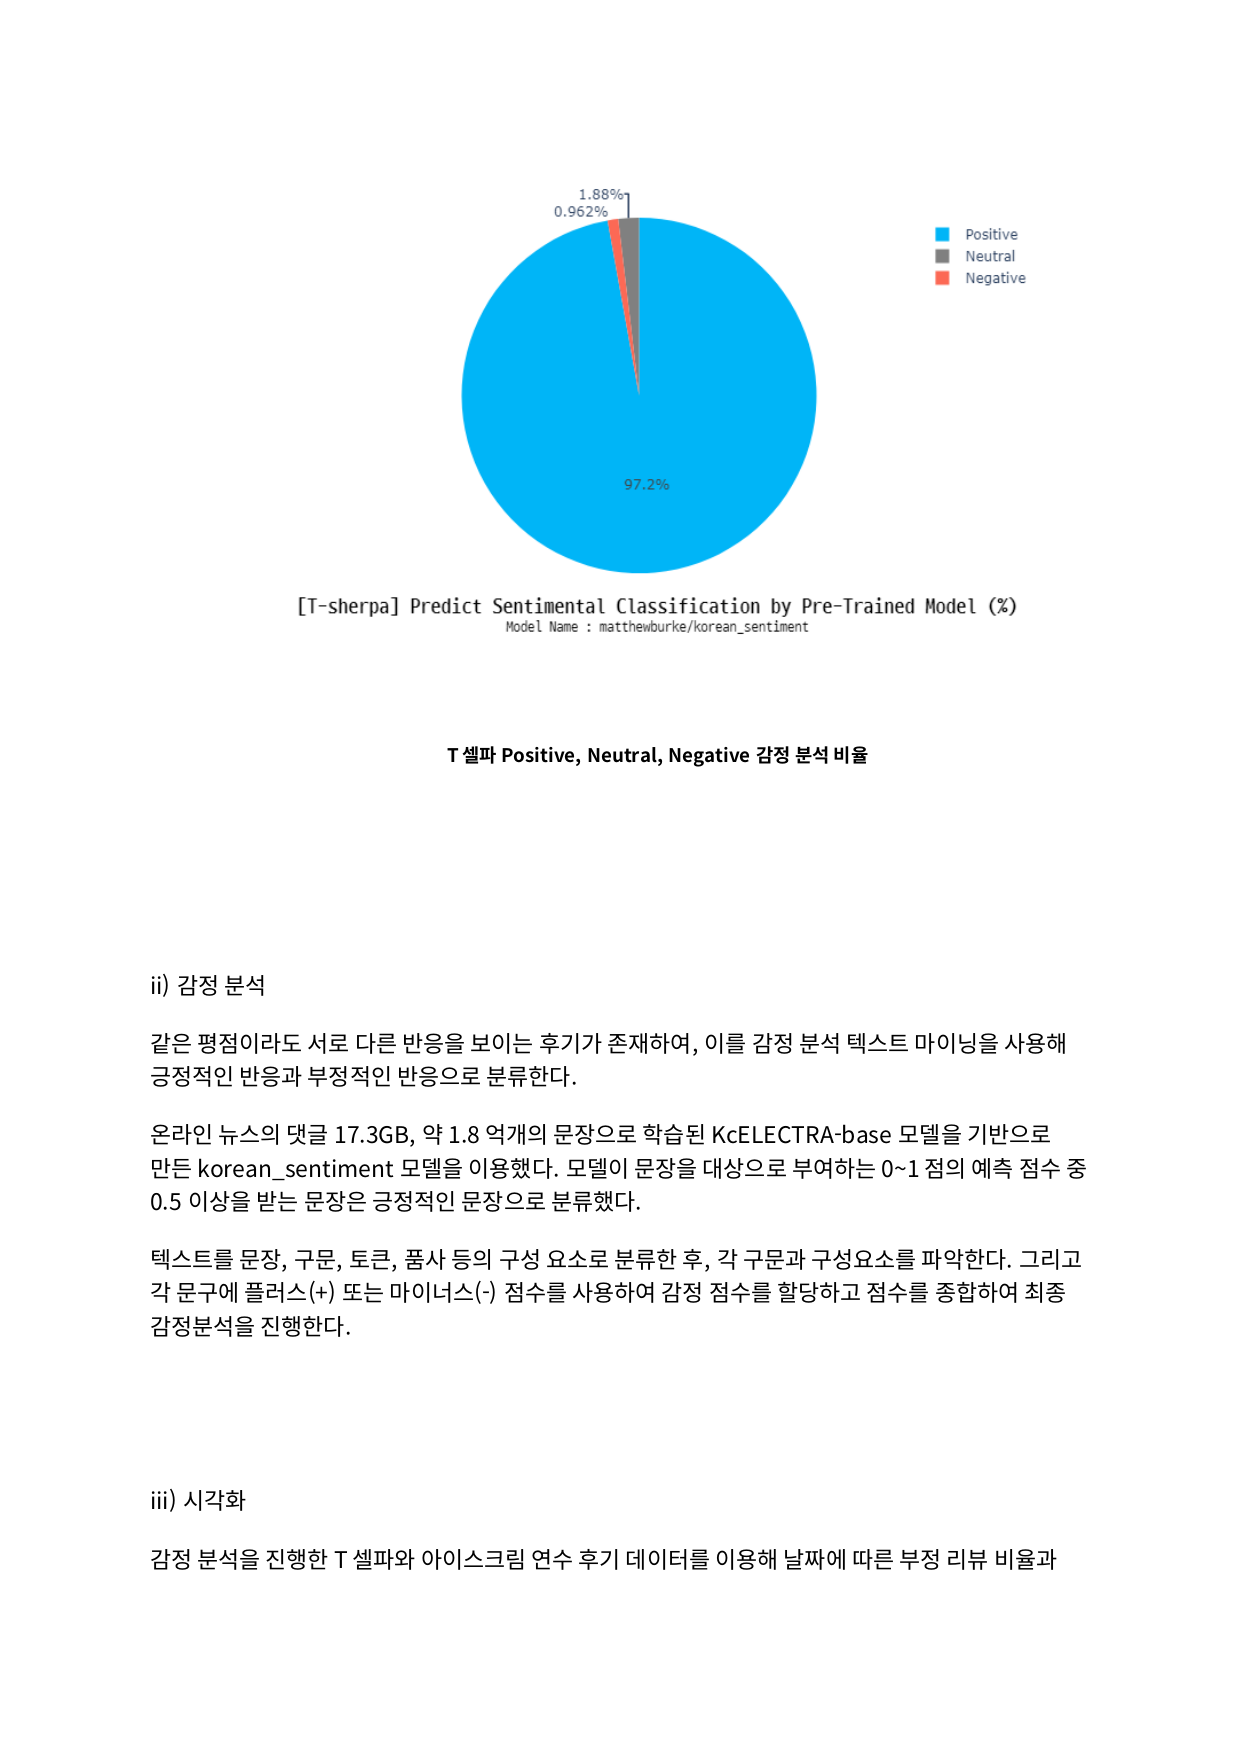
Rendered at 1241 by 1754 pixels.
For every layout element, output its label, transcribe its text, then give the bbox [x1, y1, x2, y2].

text 온라인 뉴스의 댓글 17.3GB, 약 1.8억개의 문장으로 학습된 KcELECTRA-base 모델을 기반으로 만든 korean_sentiment 모델을 이용했다. 모델이 문장을 대상으로 부여하는 0~1점의 예측 점수 중 0.5 이상을 받는 문장은 긍정적인 문장으로 분류했다. [150, 1117, 1090, 1217]
text 텍스트를 문장, 구문, 토큰, 품사 등의 구성 요소로 분류한 후, 각 구문과 구성요소를 파악한다. 그리고 각 문구에 플러스(+) 또는 마이너스(-) 점수를 사용하여 감정 점수를 할당하고 점수를 종합하여 최종 감정분석을 진행한다. [150, 1242, 1090, 1342]
text 감정 분석을 진행한 T셀파와 아이스크림 연수 후기 데이터를 이용해 날짜에 따른 부정 리뷰 비율과 [150, 1541, 1090, 1575]
text ii) 감정 분석 [150, 968, 1090, 1001]
text iii) 시각화 [150, 1483, 1090, 1516]
picture [270, 150, 1045, 665]
text T셀파 Positive, Neutral, Negative 감정 분석 비율 [225, 741, 1090, 768]
text 같은 평점이라도 서로 다른 반응을 보이는 후기가 존재하여, 이를 감정 분석 텍스트 마이닝을 사용해 긍정적인 반응과 부정적인 반응으로 분류한다. [150, 1026, 1090, 1092]
